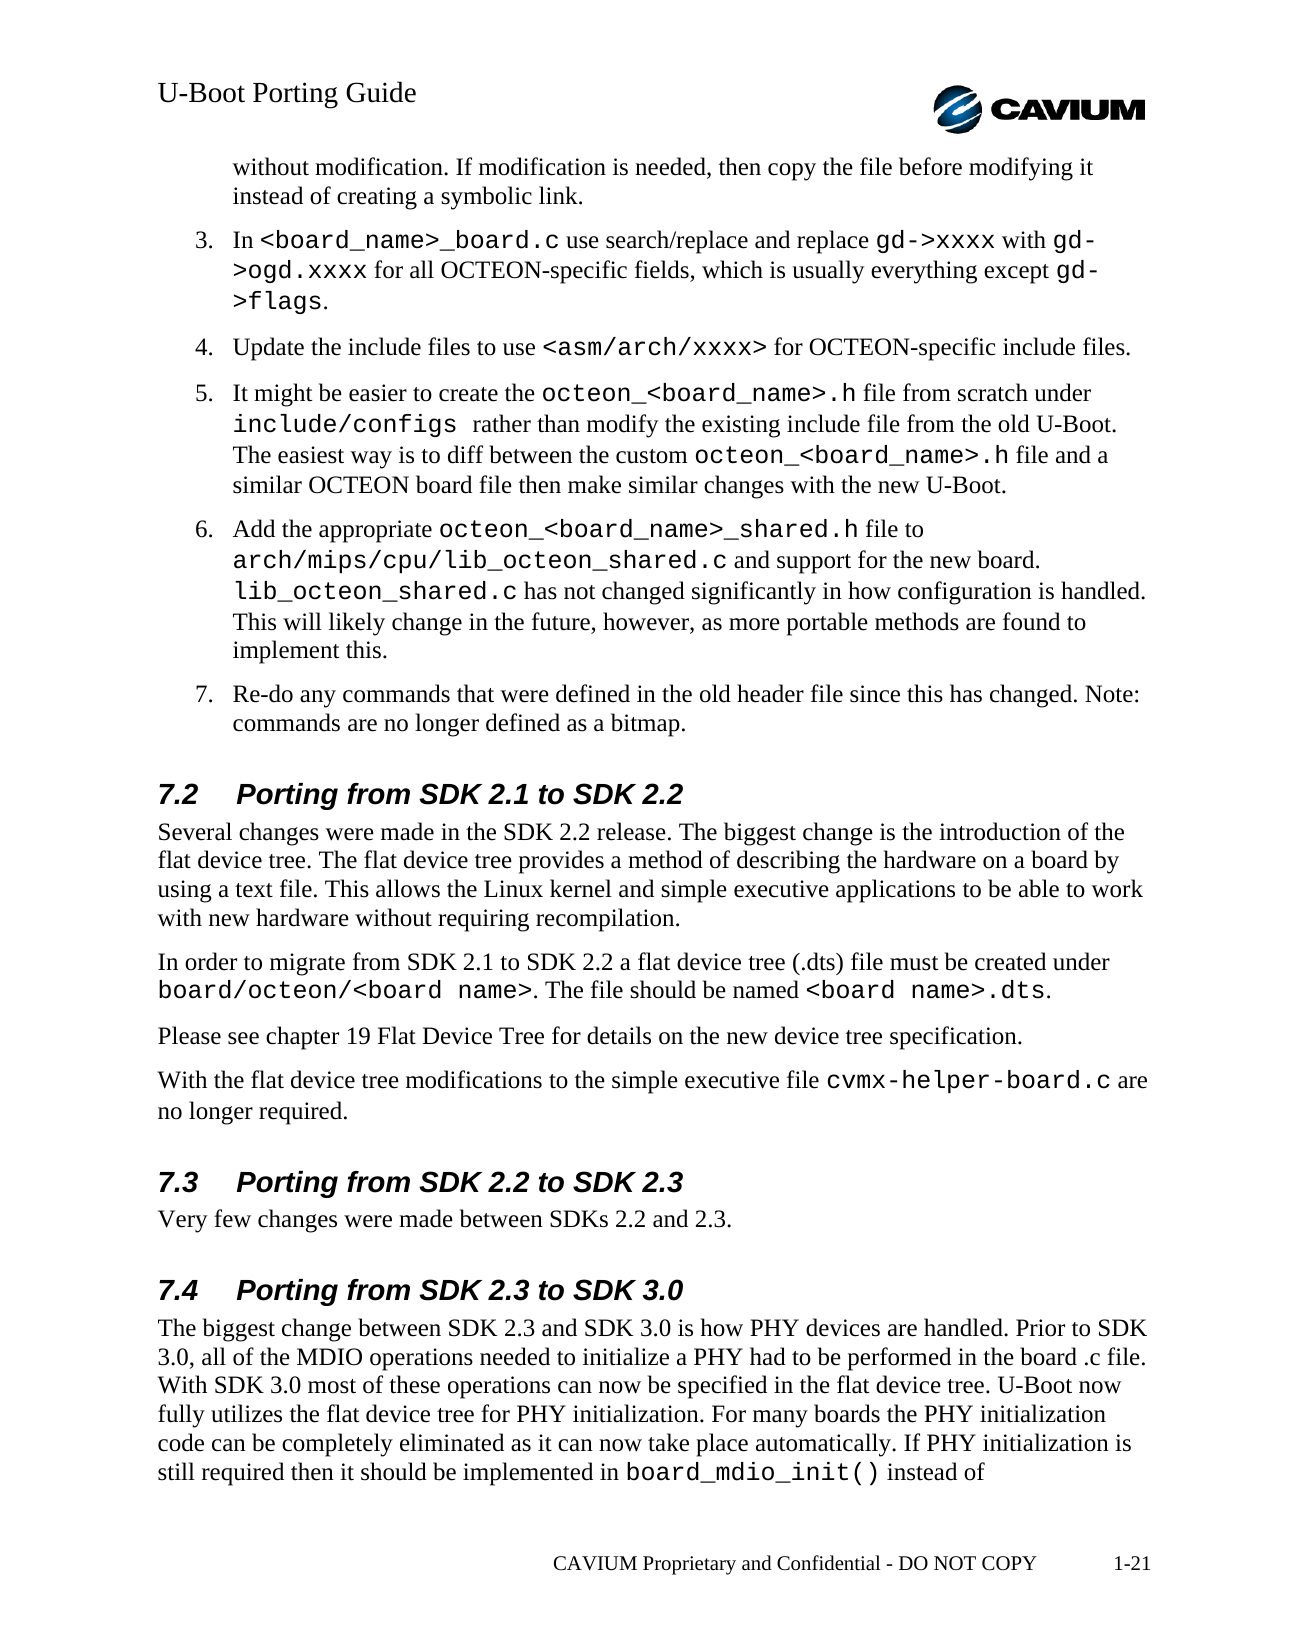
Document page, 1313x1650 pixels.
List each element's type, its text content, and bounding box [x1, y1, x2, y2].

subtitle Porting from SDK 2.3 to SDK 3.0 [157, 1273, 1155, 1307]
picture [925, 75, 1155, 146]
subtitle Porting from SDK 2.2 to SDK 2.3 [157, 1164, 1155, 1198]
list without modification. If modification is needed, then copy the file before modifying it instead of creating a symbolic link. [195, 152, 1155, 210]
text Several changes were made in the SDK 2.2 release. The biggest change is the introduction of the flat device tree. The flat device tree provides a method of describing the hardware on a board by using a text file. This allows the Linux kernel and simple executive applications to be able to work with new hardware without requiring recompilation. [157, 817, 1155, 932]
list Update the include files to use <asm/arch/xxxx> for OCTEON-specific include files. [195, 332, 1155, 363]
list It might be easier to create the octeon_<board_name>.h file from scratch under include/configs rather than modify the existing include file from the old U-Boot. The easiest way is to diff between the custom octeon_<board_name>.h file and a similar OCTEON board file then make similar changes with the new U-Boot. [195, 378, 1155, 499]
text Very few changes were made between SDKs 2.2 and 2.3. [157, 1204, 1155, 1233]
text In order to migrate from SDK 2.1 to SDK 2.2 a flat device tree (.dts) file must be created under board/octeon/<board name>. The file should be named <board name>.dts. [157, 947, 1155, 1006]
text With the flat device tree modifications to the simple executive file cvmx-helper-board.c are no longer required. [157, 1065, 1155, 1124]
text Please see chapter 19 Flat Device Tree for details on the new device tree specification. [157, 1021, 1155, 1050]
list Add the appropriate octeon_<board_name>_shared.h file to arch/mips/cpu/lib_octeon_shared.c and support for the new board. lib_octeon_shared.c has not changed significantly in how configuration is handled. This will likely change in the future, however, as more portable methods are found to implement this. [195, 514, 1155, 664]
text The biggest change between SDK 2.3 and SDK 3.0 is how PHY devices are handled. Prior to SDK 3.0, all of the MDIO operations needed to initialize a PHY had to be performed in the board .c file. With SDK 3.0 most of these operations can now be specified in the flat device tree. U-Boot now fully utilizes the flat device tree for PHY initialization. For many boards the PHY initialization code can be completely eliminated as it can now take place automatically. If PHY initialization is still required then it should be implemented in board_mdio_init() instead of [157, 1313, 1155, 1487]
subtitle Porting from SDK 2.1 to SDK 2.2 [157, 777, 1155, 810]
list Re-do any commands that were defined in the old header file since this has changed. Note: commands are no longer defined as a bitmap. [195, 679, 1155, 737]
list In <board_name>_board.c use search/replace and replace gd->xxxx with gd->ogd.xxxx for all OCTEON-specific fields, which is usually everything except gd->flags. [195, 225, 1155, 317]
